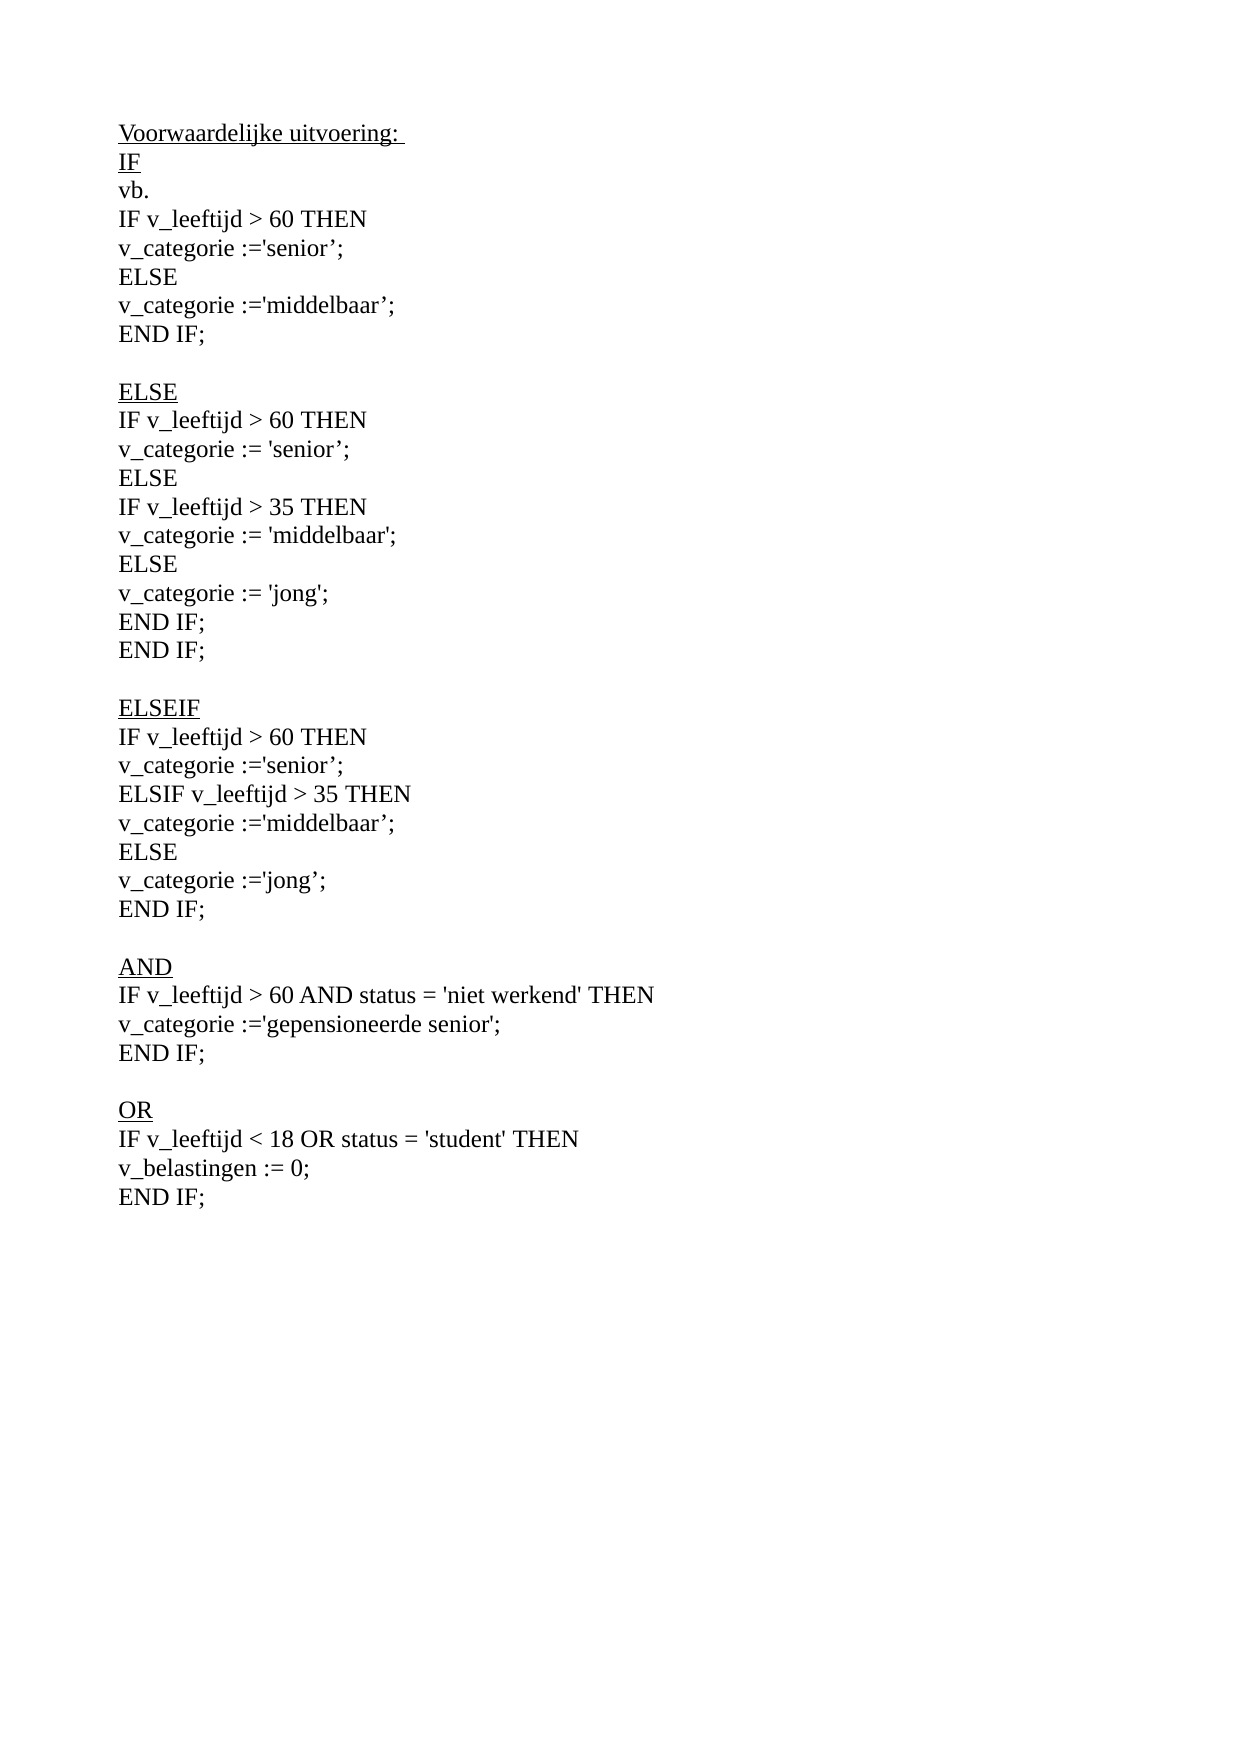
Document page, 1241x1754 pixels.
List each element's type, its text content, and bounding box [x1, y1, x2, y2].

text IF v_leeftijd > 60 THEN v_categorie :='senior’; ELSE v_categorie :='middelbaar’; END IF; [118, 204, 1122, 377]
text OR [118, 1096, 1122, 1124]
text ELSE [118, 377, 1122, 406]
text IF [118, 147, 1122, 176]
text IF v_leeftijd > 60 THEN v_categorie := 'senior’; ELSE IF v_leeftijd > 35 THEN v_categorie := 'middelbaar'; ELSE v_categorie := 'jong'; END IF; END IF; [118, 406, 1122, 664]
text IF v_leeftijd > 60 THEN v_categorie :='senior’; ELSIF v_leeftijd > 35 THEN v_categorie :='middelbaar’; ELSE v_categorie :='jong’; END IF; AND [118, 722, 1122, 981]
text IF v_leeftijd > 60 AND status = 'niet werkend' THEN v_categorie :='gepensioneerde senior'; END IF; [118, 981, 1122, 1096]
text Voorwaardelijke uitvoering: [118, 118, 1122, 147]
text ELSEIF [118, 693, 1122, 722]
text IF v_leeftijd < 18 OR status = 'student' THEN v_belastingen := 0; END IF; [118, 1124, 1122, 1239]
text vb. [118, 176, 1122, 204]
